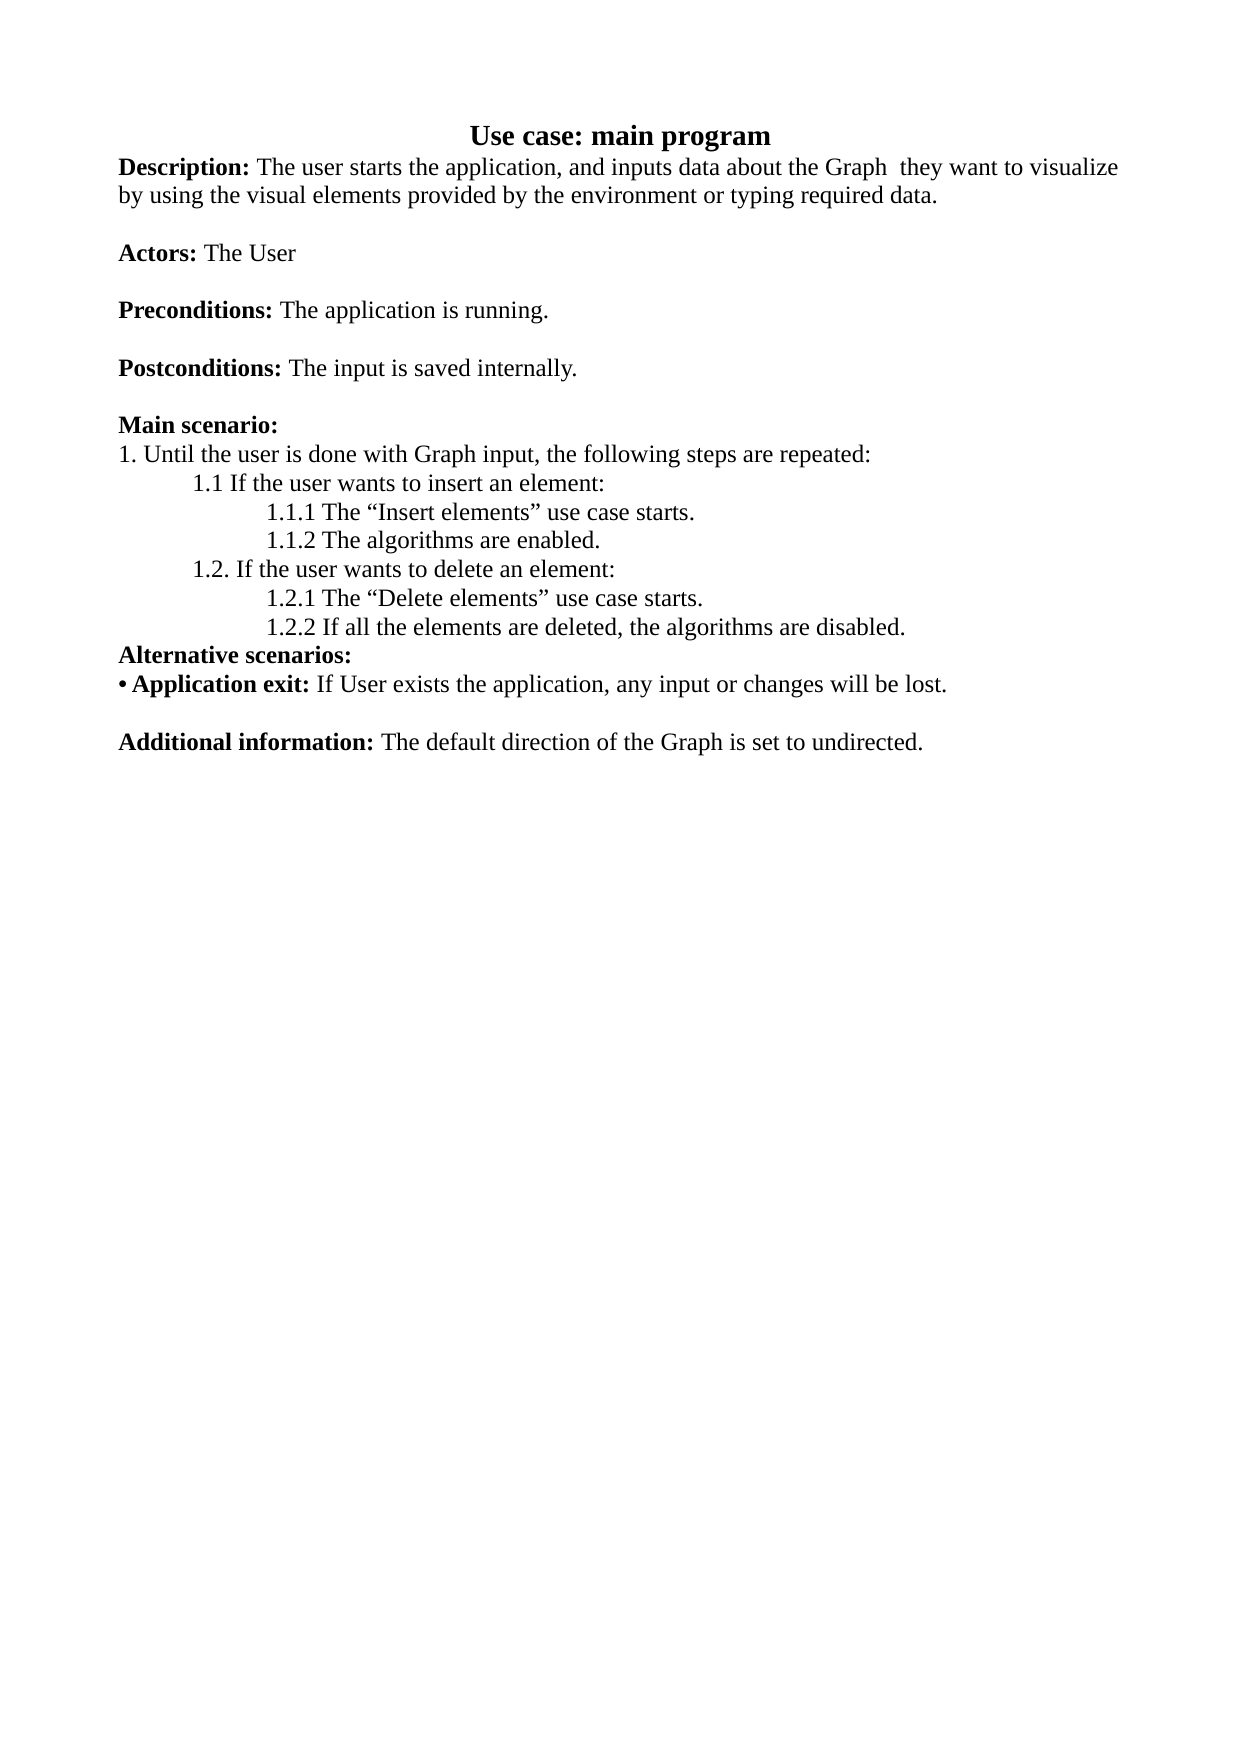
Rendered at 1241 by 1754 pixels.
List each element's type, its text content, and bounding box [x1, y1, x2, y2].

text Postconditions: The input is saved internally. [118, 324, 1122, 382]
text Description: The user starts the application, and inputs data about the Graph they want to visualize by using the visual elements provided by the environment or typing required data. [118, 152, 1122, 209]
text Preconditions: The application is running. [118, 267, 1122, 324]
text Use case: main program [118, 118, 1122, 152]
text Main scenario: 1. Until the user is done with Graph input, the following steps are repeated: 1.1 If the user wants to insert an element: 1.1.1 The “Insert elements” use case starts. 1.1.2 The algorithms are enabled. 1.2. If the user wants to delete an element: 1.2.1 The “Delete elements” use case starts. 1.2.2 If all the elements are deleted, the algorithms are disabled. Alternative scenarios: • Application exit: If User exists the application, any input or changes will be lost. [118, 382, 1122, 698]
text Additional information: The default direction of the Graph is set to undirected. [118, 698, 1122, 755]
text Actors: The User [118, 209, 1122, 267]
